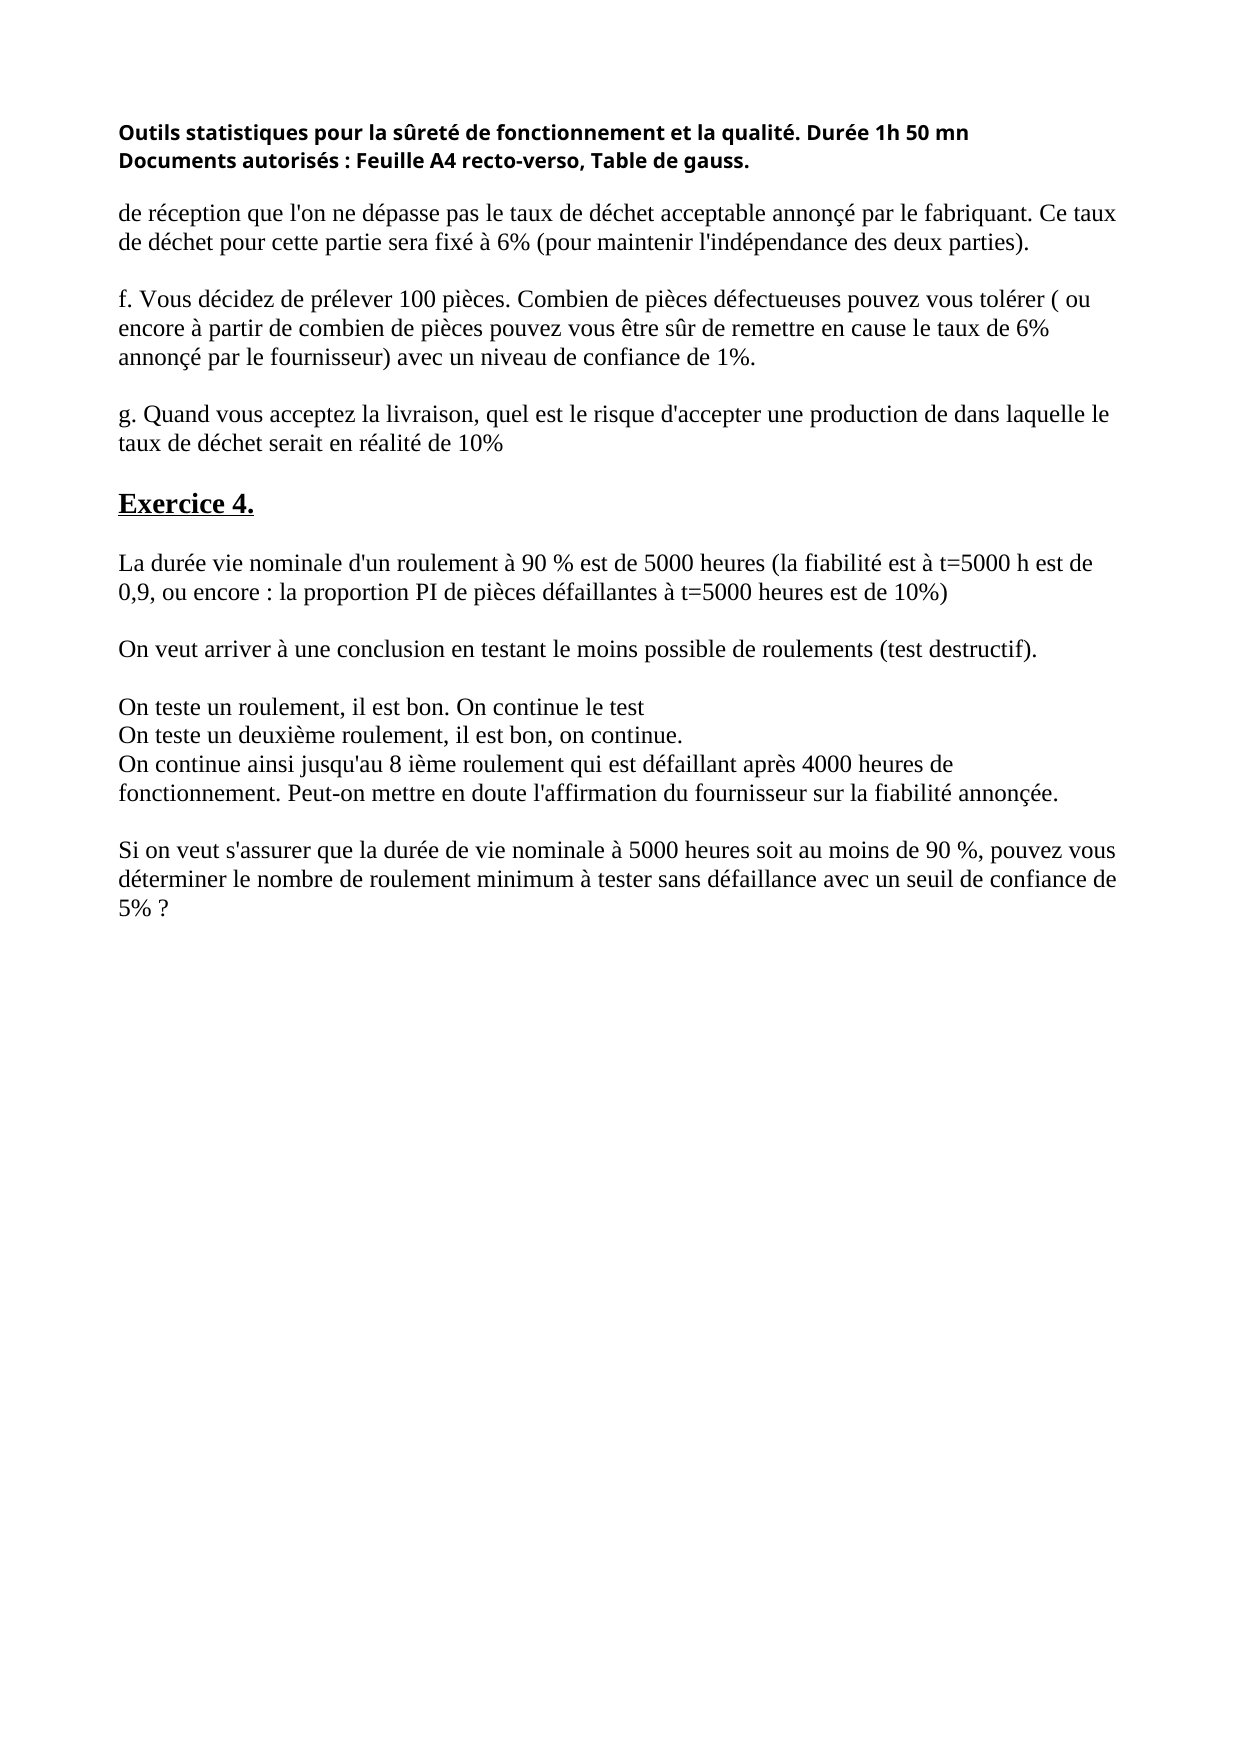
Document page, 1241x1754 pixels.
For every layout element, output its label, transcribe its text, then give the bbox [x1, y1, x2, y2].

text La durée vie nominale d'un roulement à 90 % est de 5000 heures (la fiabilité est à t=5000 h est de 0,9, ou encore : la proportion PI de pièces défaillantes à t=5000 heures est de 10%) [118, 548, 1122, 606]
text On veut arriver à une conclusion en testant le moins possible de roulements (test destructif). [118, 634, 1122, 663]
text f. Vous décidez de prélever 100 pièces. Combien de pièces défectueuses pouvez vous tolérer ( ou encore à partir de combien de pièces pouvez vous être sûr de remettre en cause le taux de 6% annonçé par le fournisseur) avec un niveau de confiance de 1%. [118, 284, 1122, 371]
text g. Quand vous acceptez la livraison, quel est le risque d'accepter une production de dans laquelle le taux de déchet serait en réalité de 10% [118, 399, 1122, 457]
text Si on veut s'assurer que la durée de vie nominale à 5000 heures soit au moins de 90 %, pouvez vous déterminer le nombre de roulement minimum à tester sans défaillance avec un seuil de confiance de 5% ? [118, 836, 1122, 922]
text de réception que l'on ne dépasse pas le taux de déchet acceptable annonçé par le fabriquant. Ce taux de déchet pour cette partie sera fixé à 6% (pour maintenir l'indépendance des deux parties). [118, 198, 1122, 256]
text Exercice 4. [118, 486, 1122, 519]
text On continue ainsi jusqu'au 8 ième roulement qui est défaillant après 4000 heures de fonctionnement. Peut-on mettre en doute l'affirmation du fournisseur sur la fiabilité annonçée. [118, 749, 1122, 807]
text On teste un roulement, il est bon. On continue le test [118, 692, 1122, 721]
text On teste un deuxième roulement, il est bon, on continue. [118, 721, 1122, 749]
